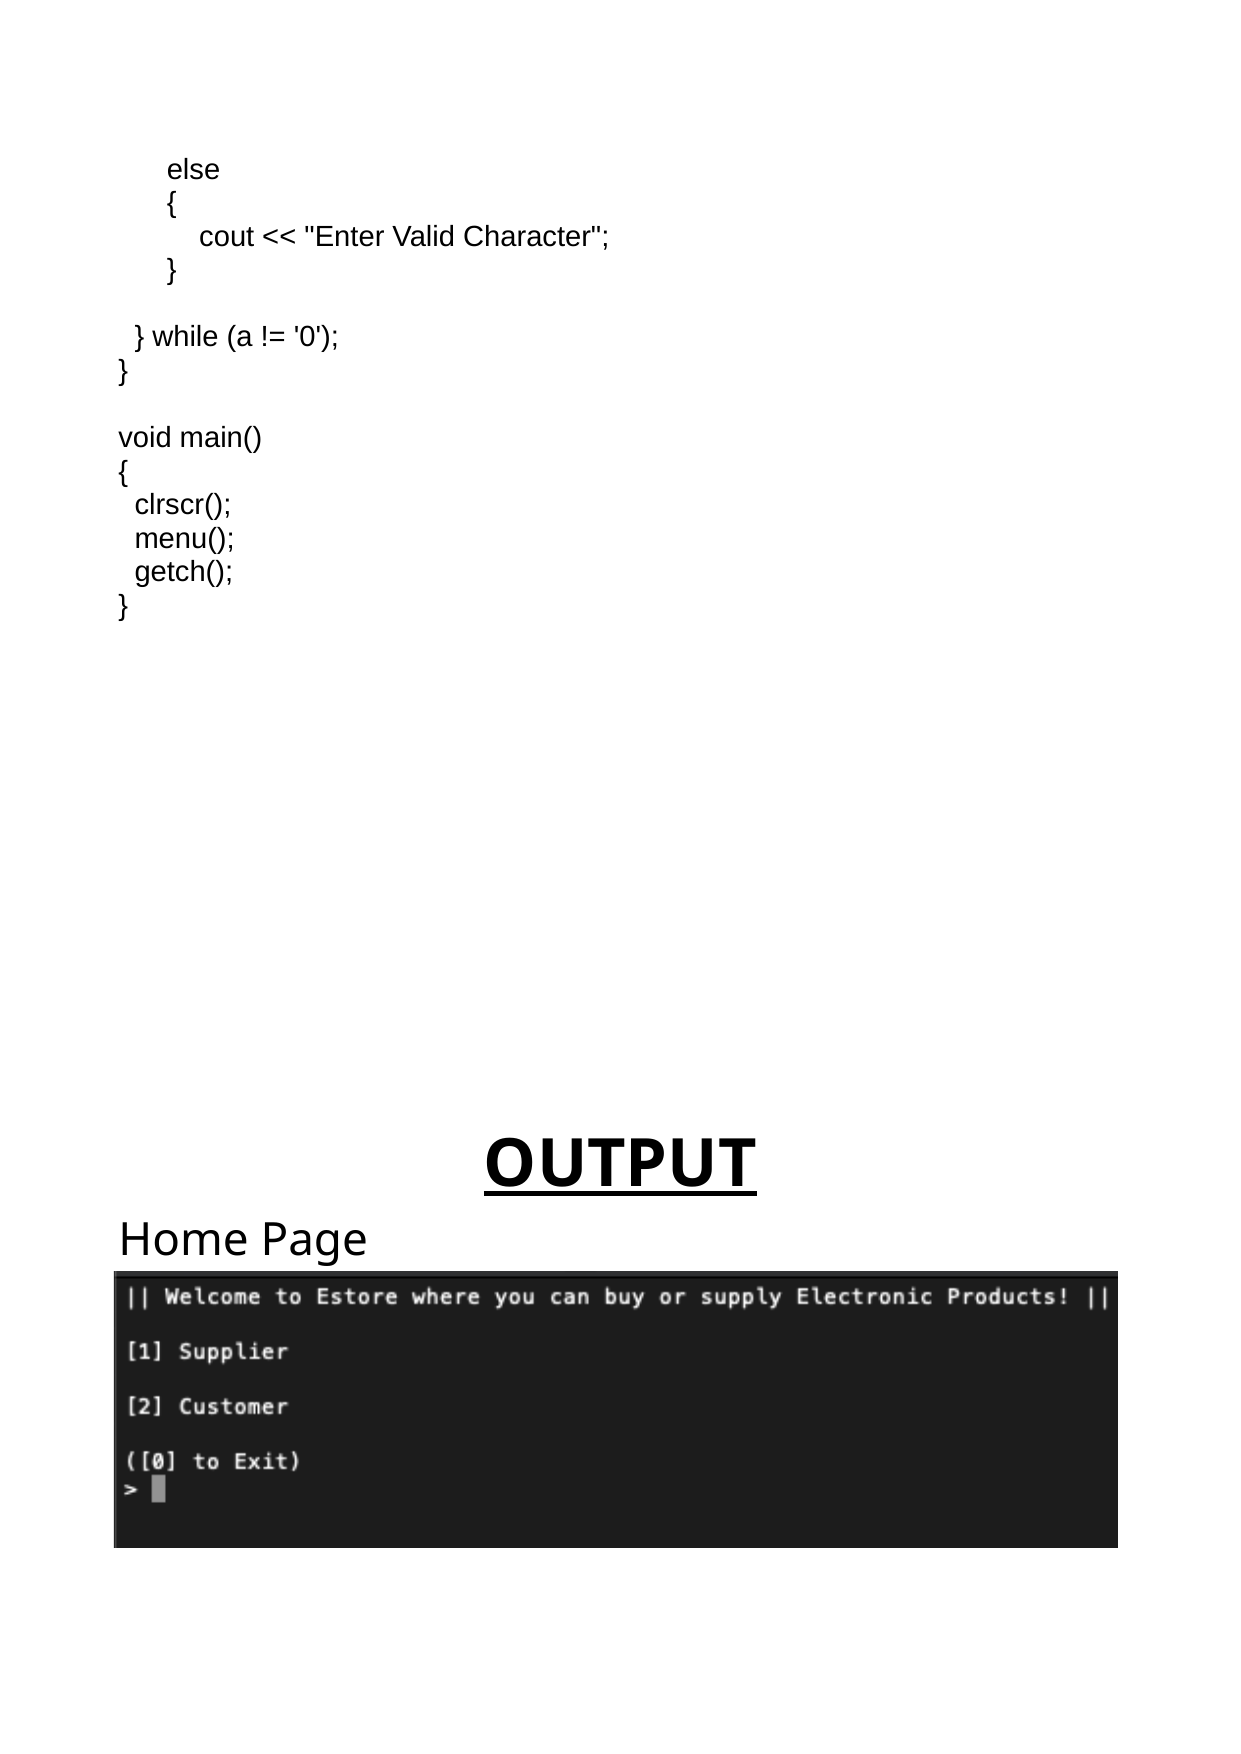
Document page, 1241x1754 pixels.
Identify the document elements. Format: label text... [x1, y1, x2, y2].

text getch(); [118, 554, 1122, 588]
text OUTPUT [118, 1115, 1122, 1206]
text { [118, 453, 1122, 487]
text menu(); [118, 521, 1122, 554]
text else [118, 152, 1122, 185]
text { [118, 185, 1122, 219]
text clrscr(); [118, 487, 1122, 521]
text } [118, 353, 1122, 386]
text } [118, 252, 1122, 286]
text cout << "Enter Valid Character"; [118, 219, 1122, 252]
text } while (a != '0'); [118, 319, 1122, 353]
text void main() [118, 420, 1122, 453]
text } [118, 588, 1122, 621]
picture [113, 1271, 1118, 1548]
text Home Page [118, 1206, 1122, 1268]
